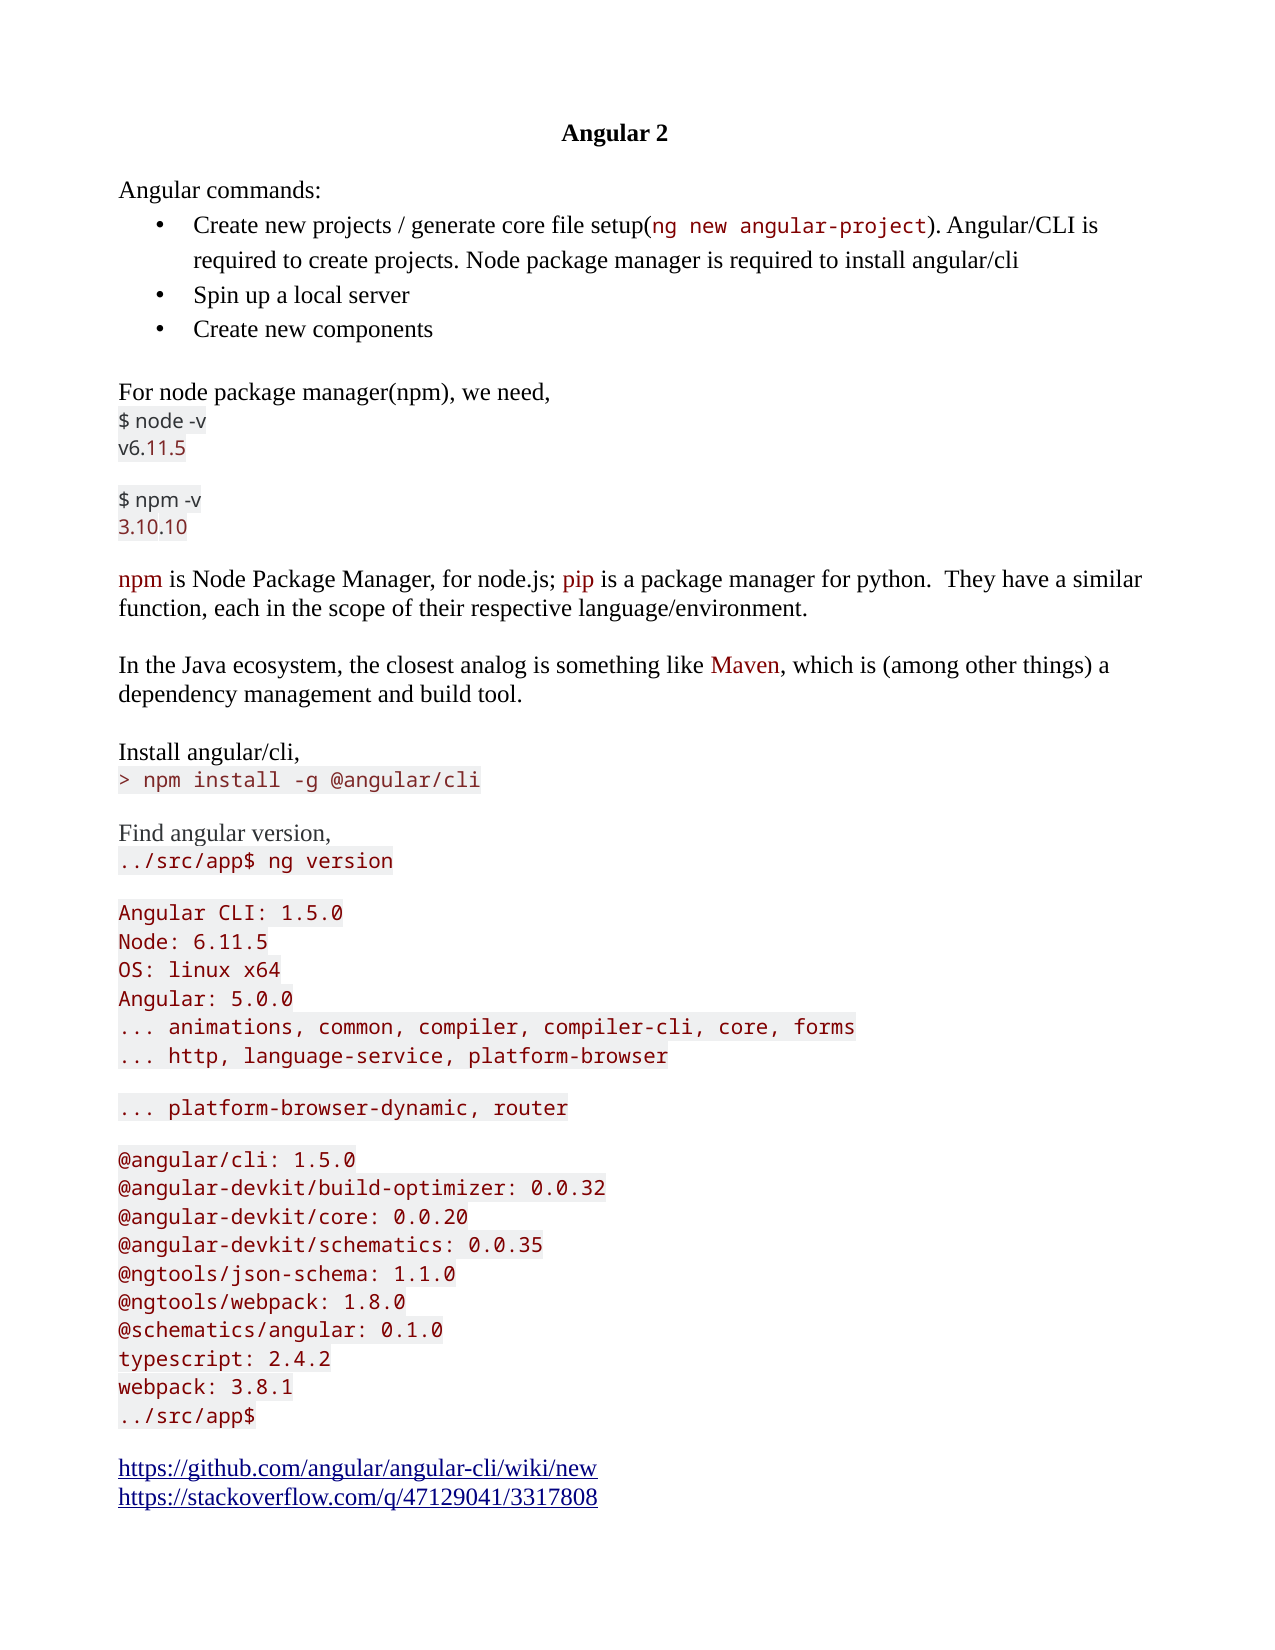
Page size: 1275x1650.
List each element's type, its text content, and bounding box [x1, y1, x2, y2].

list Spin up a local server [156, 280, 1157, 308]
text OS: linux x64 [118, 955, 1157, 984]
text Install angular/cli, [118, 737, 1157, 766]
text typescript: 2.4.2 [118, 1344, 1157, 1372]
text ../src/app$ [118, 1401, 1157, 1429]
text @schematics/angular: 0.1.0 [118, 1316, 1157, 1344]
text @ngtools/webpack: 1.8.0 [118, 1287, 1157, 1316]
text > npm install -g @angular/cli [118, 766, 1157, 794]
text For node package manager(npm), we need, [118, 377, 1157, 406]
text @angular/cli: 1.5.0 [118, 1145, 1157, 1173]
text Node: 6.11.5 [118, 927, 1157, 955]
text https://stackoverflow.com/q/47129041/3317808 [118, 1482, 1157, 1510]
text Angular CLI: 1.5.0 [118, 898, 1157, 927]
text $ npm -v [118, 485, 1157, 513]
list Create new components [156, 314, 1157, 343]
text ... platform-browser-dynamic, router [118, 1093, 1157, 1121]
text Find angular version, [118, 818, 1157, 846]
text Angular: 5.0.0 [118, 984, 1157, 1012]
text @angular-devkit/build-optimizer: 0.0.32 [118, 1173, 1157, 1202]
text $ node -v [118, 406, 1157, 434]
text v6.11.5 [118, 434, 1157, 462]
text ... http, language-service, platform-browser [118, 1041, 1157, 1069]
text webpack: 3.8.1 [118, 1372, 1157, 1401]
text 3.10.10 [118, 513, 1157, 541]
text In the Java ecosystem, the closest analog is something like Maven, which is (among other things) a dependency management and build tool. [118, 651, 1157, 708]
text @angular-devkit/core: 0.0.20 [118, 1202, 1157, 1230]
text @angular-devkit/schematics: 0.0.35 [118, 1230, 1157, 1259]
text Angular 2 [118, 118, 1157, 147]
text ../src/app$ ng version [118, 846, 1157, 875]
text Angular commands: [118, 176, 1157, 204]
text npm is Node Package Manager, for node.js; pip is a package manager for python. They have a similar function, each in the scope of their respective language/environment. [118, 564, 1157, 622]
list Create new projects / generate core file setup(ng new angular-project). Angular/CLI is required to create projects. Node package manager is required to install angular/cli [156, 210, 1157, 274]
text https://github.com/angular/angular-cli/wiki/new [118, 1453, 1157, 1482]
text ... animations, common, compiler, compiler-cli, core, forms [118, 1012, 1157, 1041]
text @ngtools/json-schema: 1.1.0 [118, 1259, 1157, 1287]
